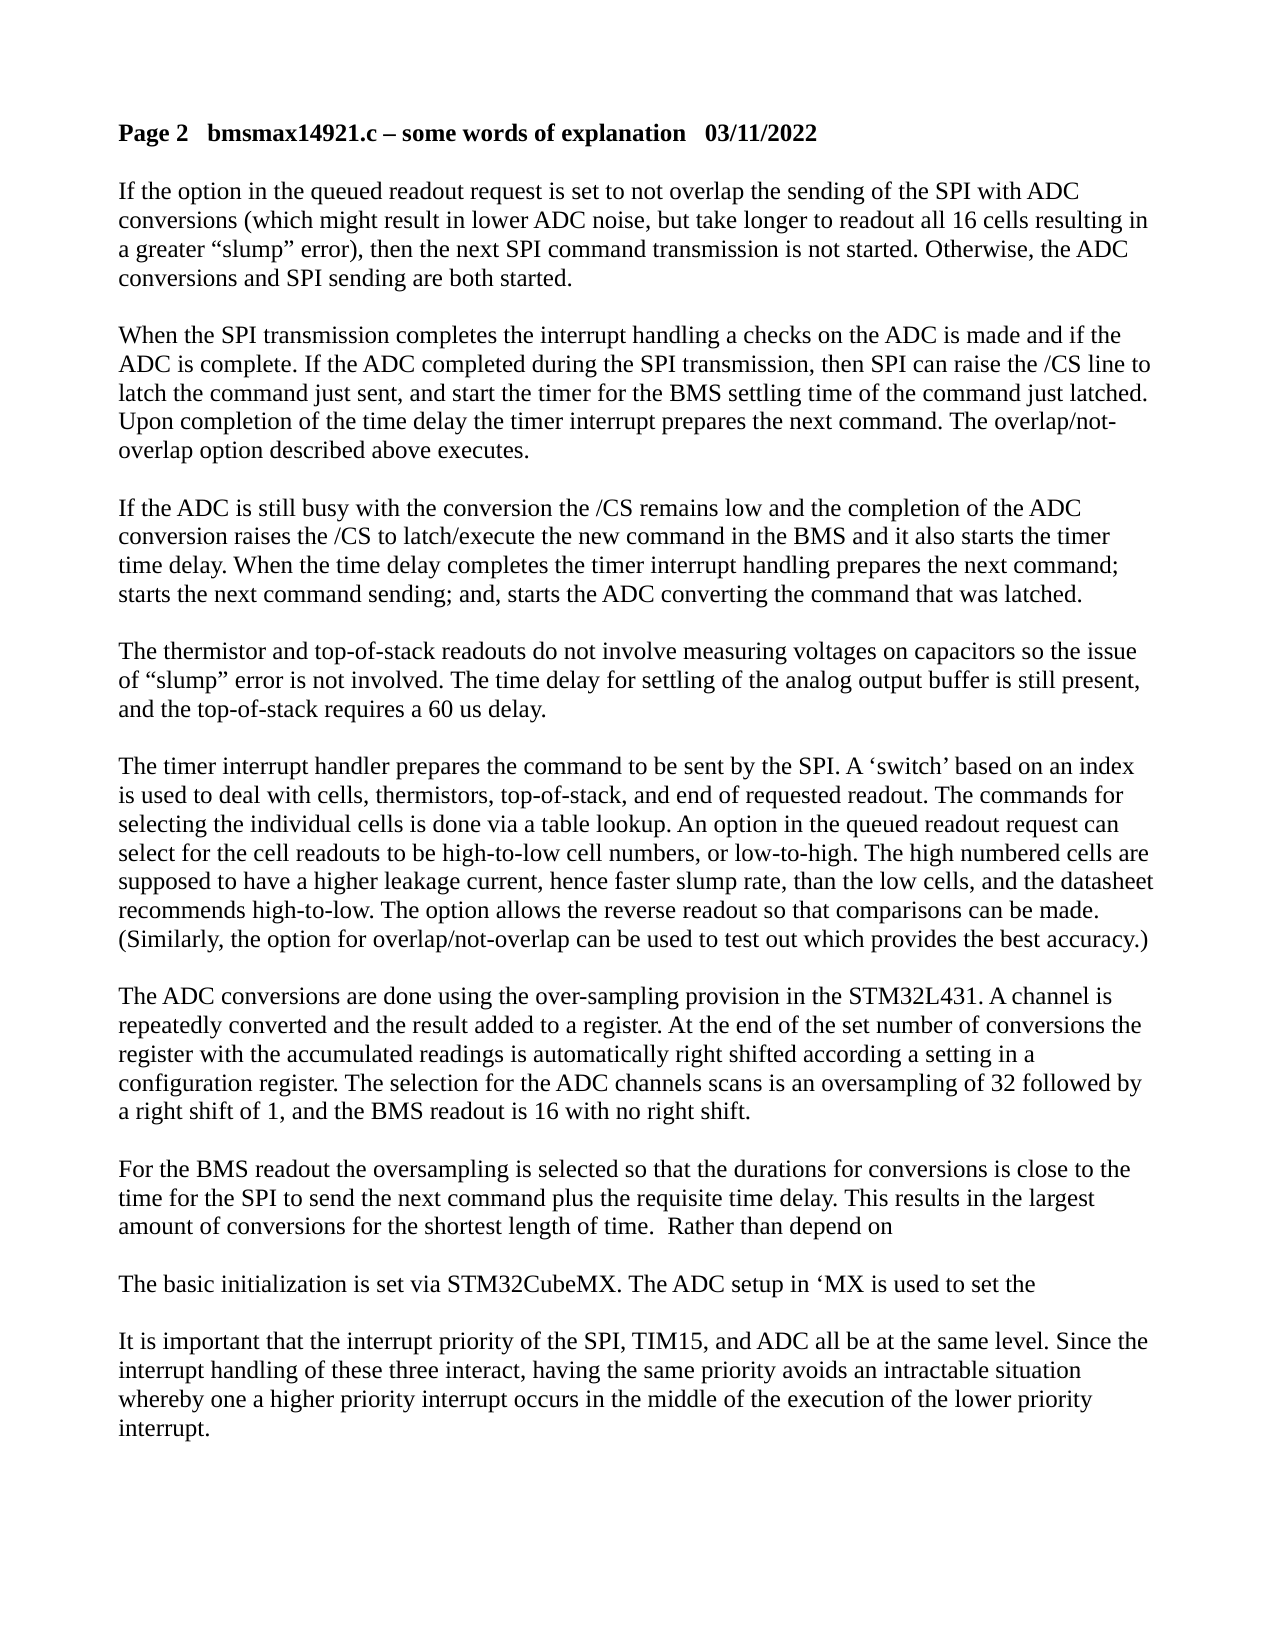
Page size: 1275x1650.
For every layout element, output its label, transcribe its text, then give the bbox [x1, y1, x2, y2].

text It is important that the interrupt priority of the SPI, TIM15, and ADC all be at the same level. Since the interrupt handling of these three interact, having the same priority avoids an intractable situation whereby one a higher priority interrupt occurs in the middle of the execution of the lower priority interrupt. [118, 1326, 1157, 1441]
text The ADC conversions are done using the over-sampling provision in the STM32L431. A channel is repeatedly converted and the result added to a register. At the end of the set number of conversions the register with the accumulated readings is automatically right shifted according a setting in a configuration register. The selection for the ADC channels scans is an oversampling of 32 followed by a right shift of 1, and the BMS readout is 16 with no right shift. [118, 981, 1157, 1125]
text If the option in the queued readout request is set to not overlap the sending of the SPI with ADC conversions (which might result in lower ADC noise, but take longer to readout all 16 cells resulting in a greater “slump” error), then the next SPI command transmission is not started. Otherwise, the ADC conversions and SPI sending are both started. [118, 176, 1157, 291]
text If the ADC is still busy with the conversion the /CS remains low and the completion of the ADC conversion raises the /CS to latch/execute the new command in the BMS and it also starts the timer time delay. When the time delay completes the timer interrupt handling prepares the next command; starts the next command sending; and, starts the ADC converting the command that was latched. [118, 493, 1157, 608]
text The basic initialization is set via STM32CubeMX. The ADC setup in ‘MX is used to set the [118, 1269, 1157, 1298]
text The thermistor and top-of-stack readouts do not involve measuring voltages on capacitors so the issue of “slump” error is not involved. The time delay for settling of the analog output buffer is still present, and the top-of-stack requires a 60 us delay. [118, 636, 1157, 723]
text For the BMS readout the oversampling is selected so that the durations for conversions is close to the time for the SPI to send the next command plus the requisite time delay. This results in the largest amount of conversions for the shortest length of time. Rather than depend on [118, 1154, 1157, 1240]
text When the SPI transmission completes the interrupt handling a checks on the ADC is made and if the ADC is complete. If the ADC completed during the SPI transmission, then SPI can raise the /CS line to latch the command just sent, and start the timer for the BMS settling time of the command just latched. Upon completion of the time delay the timer interrupt prepares the next command. The overlap/not-overlap option described above executes. [118, 320, 1157, 464]
text The timer interrupt handler prepares the command to be sent by the SPI. A ‘switch’ based on an index is used to deal with cells, thermistors, top-of-stack, and end of requested readout. The commands for selecting the individual cells is done via a table lookup. An option in the queued readout request can select for the cell readouts to be high-to-low cell numbers, or low-to-high. The high numbered cells are supposed to have a higher leakage current, hence faster slump rate, than the low cells, and the datasheet recommends high-to-low. The option allows the reverse readout so that comparisons can be made. (Similarly, the option for overlap/not-overlap can be used to test out which provides the best accuracy.) [118, 751, 1157, 953]
